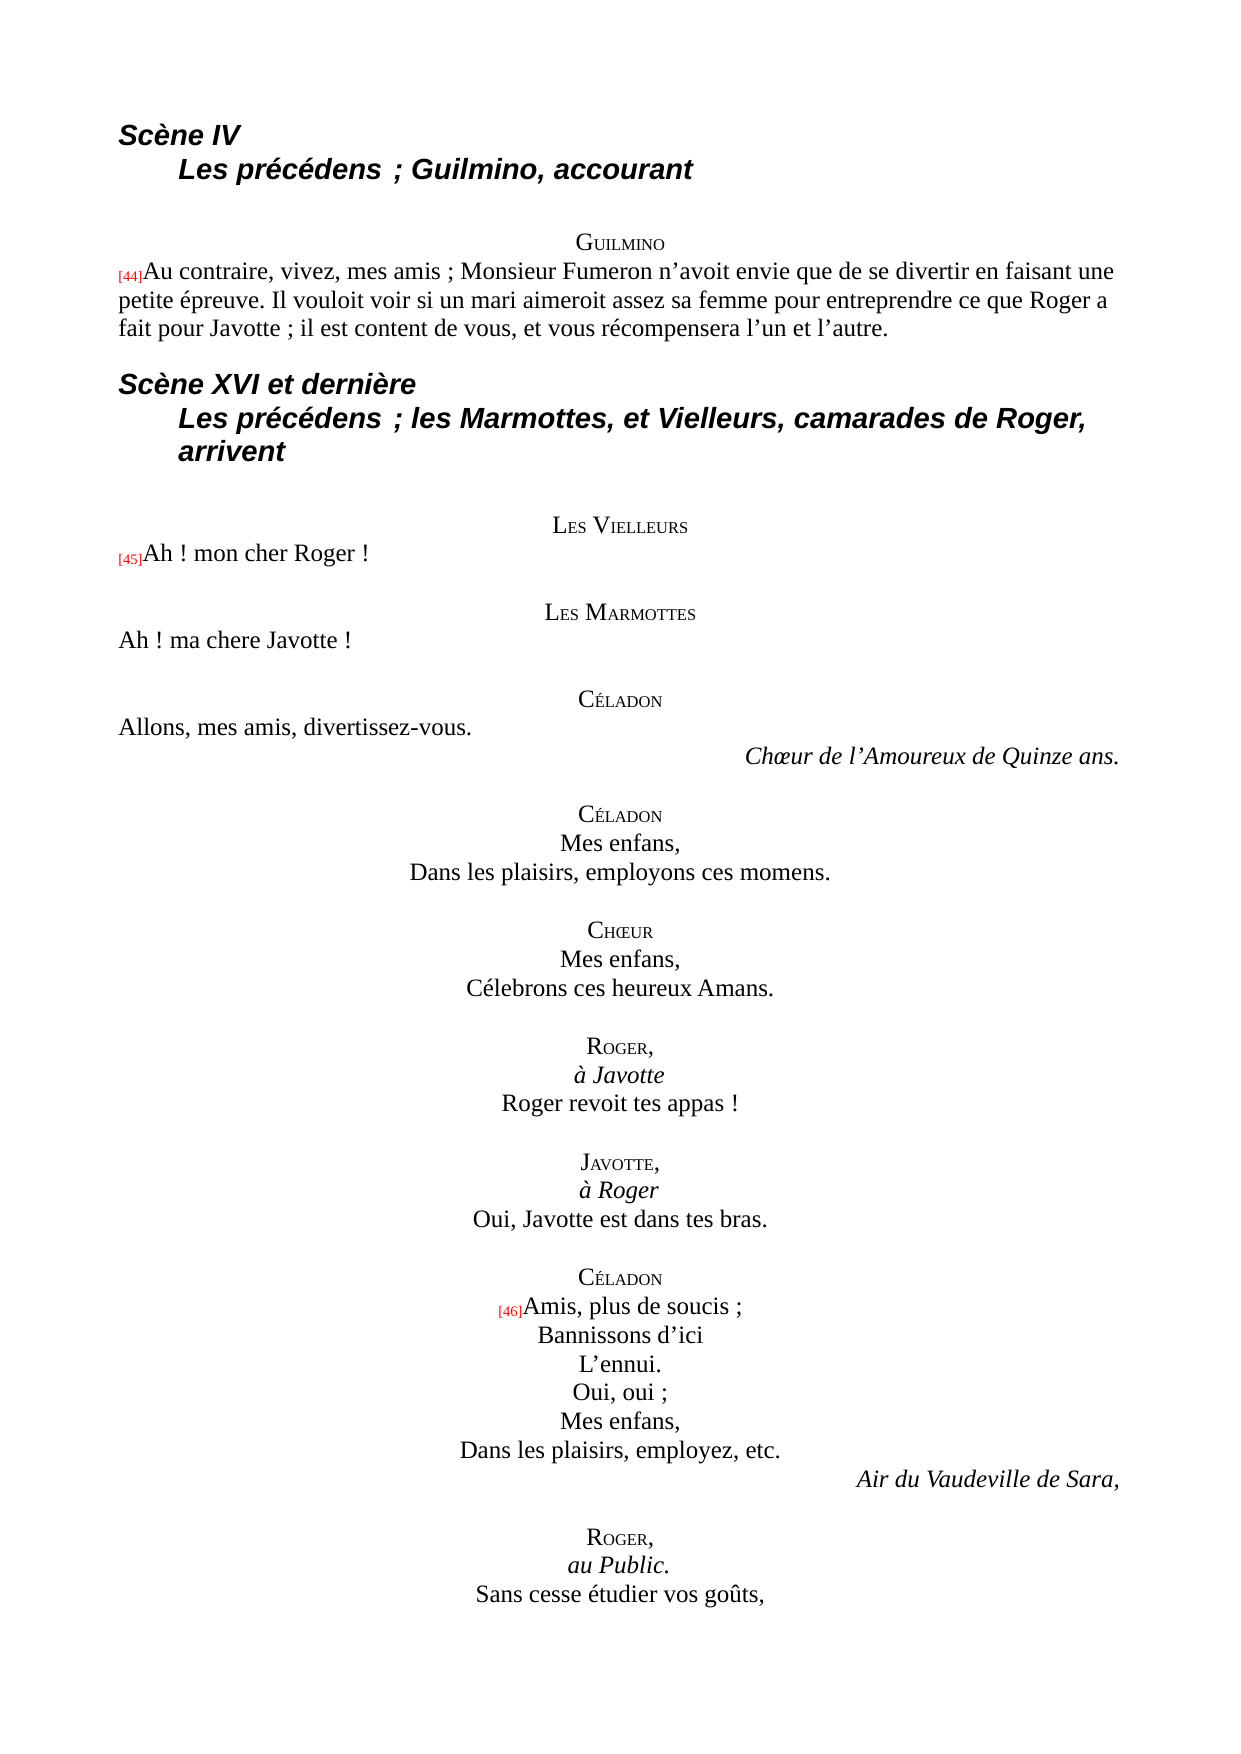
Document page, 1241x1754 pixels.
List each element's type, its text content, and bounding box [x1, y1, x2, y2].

text Mes enfans, [118, 944, 1122, 973]
text Oui, oui ; [118, 1377, 1122, 1406]
text Céladon [118, 799, 1122, 828]
text Roger, [118, 1031, 1122, 1060]
text Javotte, [118, 1147, 1122, 1175]
text au Public. [118, 1551, 1122, 1579]
text Oui, Javotte est dans tes bras. [118, 1204, 1122, 1233]
text Mes enfans, [118, 1406, 1122, 1435]
text Air du Vaudeville de Sara, [118, 1464, 1122, 1492]
text Bannissons d’ici [118, 1320, 1122, 1349]
text Chœur [118, 915, 1122, 944]
text Guilmino [118, 227, 1122, 256]
text à Javotte [118, 1060, 1122, 1088]
subtitle Scène XVI et dernière Les précédens ; les Marmottes, et Vielleurs, camarades de Roger, arrivent [118, 367, 1122, 468]
text Dans les plaisirs, employez, etc. [118, 1435, 1122, 1464]
text Céladon [118, 684, 1122, 712]
text Les Vielleurs [118, 510, 1122, 538]
text Les Marmottes [118, 597, 1122, 626]
text Chœur de l’Amoureux de Quinze ans. [118, 741, 1122, 770]
text Célebrons ces heureux Amans. [118, 973, 1122, 1001]
text à Roger [118, 1175, 1122, 1204]
text Sans cesse étudier vos goûts, [118, 1579, 1122, 1608]
text Céladon [118, 1262, 1122, 1291]
text [45]Ah ! mon cher Roger ! [118, 538, 1122, 567]
text L’ennui. [118, 1349, 1122, 1377]
text Roger, [118, 1522, 1122, 1551]
text [46]Amis, plus de soucis ; [118, 1291, 1122, 1320]
text Dans les plaisirs, employons ces momens. [118, 857, 1122, 886]
text Mes enfans, [118, 828, 1122, 857]
subtitle Scène IV Les précédens ; Guilmino, accourant [118, 118, 1122, 185]
text [44]Au contraire, vivez, mes amis ; Monsieur Fumeron n’avoit envie que de se divertir en faisant une petite épreuve. Il vouloit voir si un mari aimeroit assez sa femme pour entreprendre ce que Roger a fait pour Javotte ; il est content de vous, et vous récompensera l’un et l’autre. [118, 256, 1122, 342]
text Allons, mes amis, divertissez-vous. [118, 712, 1122, 741]
text Ah ! ma chere Javotte ! [118, 626, 1122, 654]
text Roger revoit tes appas ! [118, 1088, 1122, 1117]
